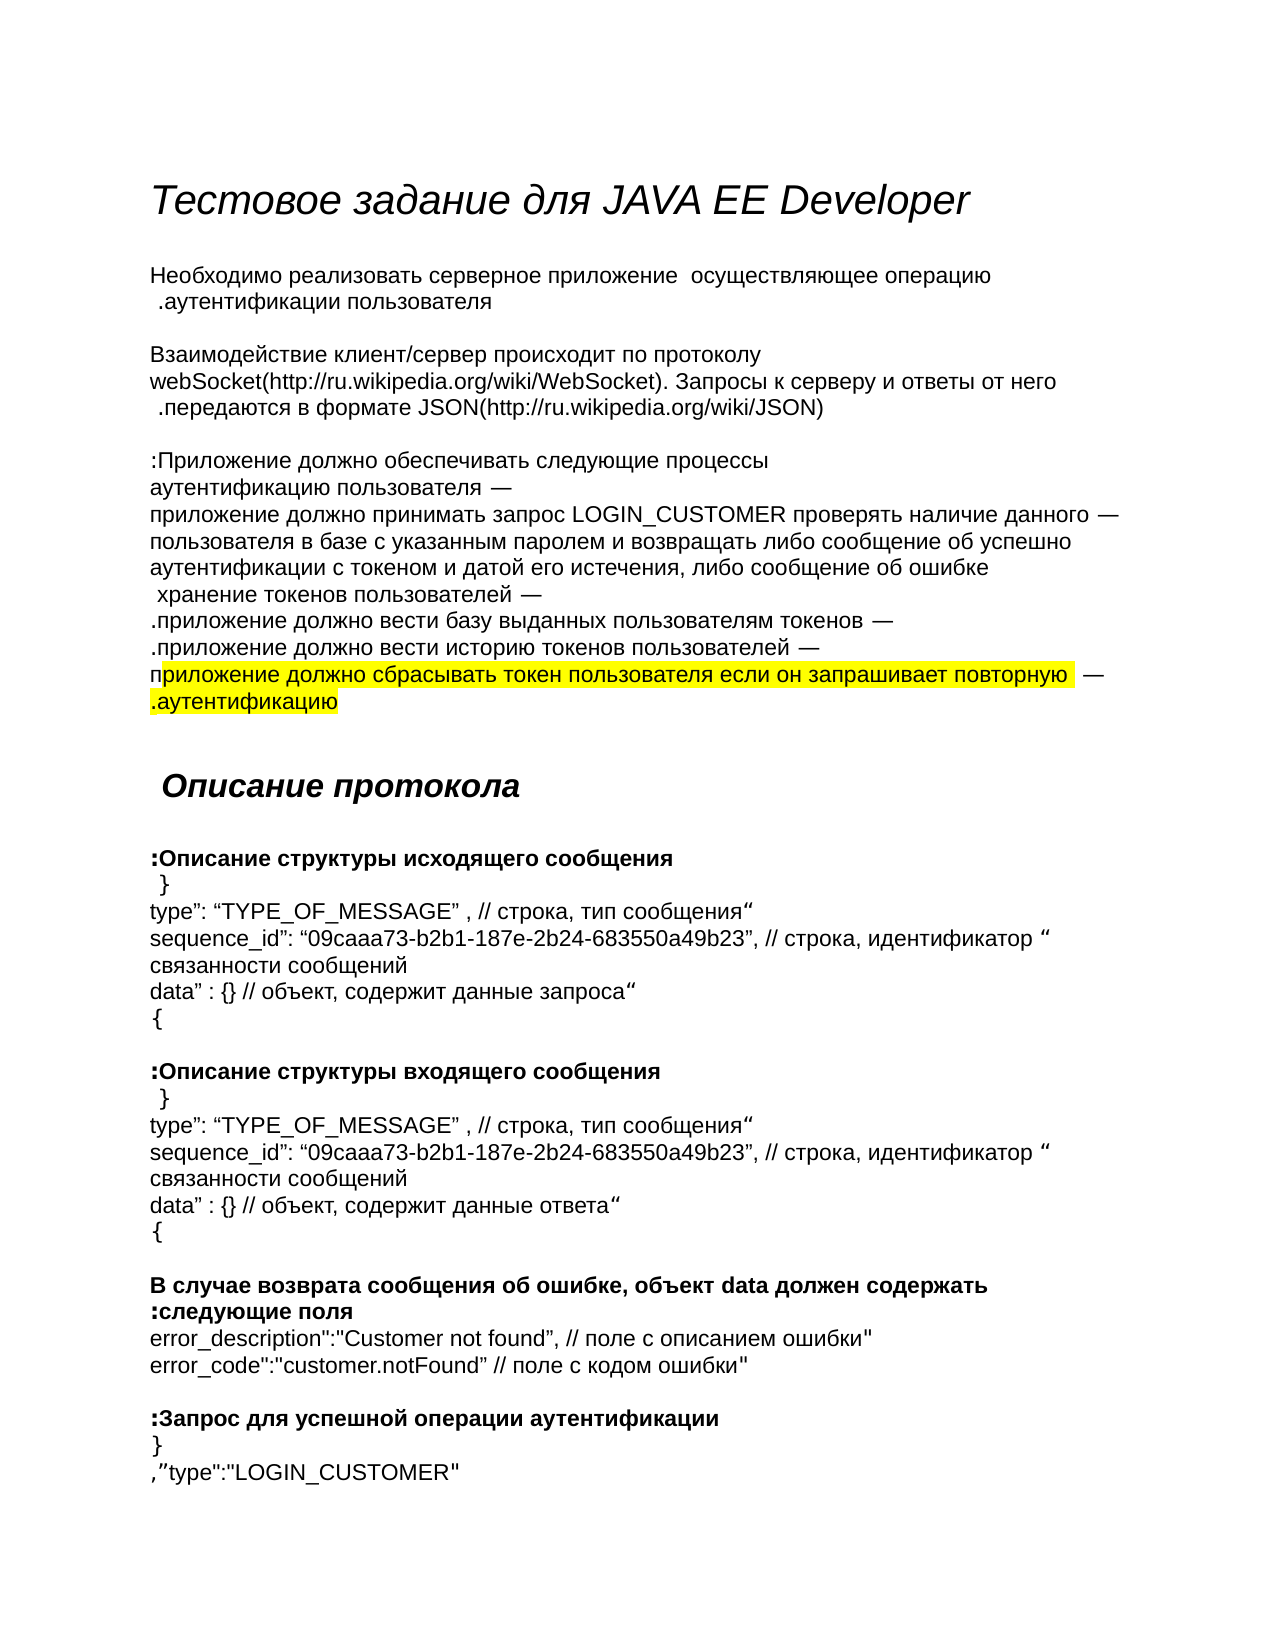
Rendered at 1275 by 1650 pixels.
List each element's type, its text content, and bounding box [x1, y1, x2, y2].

text “sequence_id”: “09caaa73-b2b1-187e-2b24-683550a49b23”, // строка, идентификатор связанности сообщений [150, 1138, 1125, 1192]
text Запрос для успешной операции аутентификации: [150, 1405, 1125, 1432]
text Взаимодействие клиент/сервер происходит по протоколу webSocket(http://ru.wikipedia.org/wiki/WebSocket). Запросы к серверу и ответы от него передаются в формате JSON(http://ru.wikipedia.org/wiki/JSON). [150, 341, 1125, 421]
text "error_description":"Customer not found”, // поле с описанием ошибки [150, 1325, 1125, 1352]
text — аутентификацию пользователя [150, 474, 1125, 501]
text “sequence_id”: “09caaa73-b2b1-187e-2b24-683550a49b23”, // строка, идентификатор связанности сообщений [150, 925, 1125, 978]
text } [150, 1005, 1125, 1032]
text Описание структуры исходящего сообщения: [150, 844, 1125, 871]
text "error_code":"customer.notFound” // поле с кодом ошибки [150, 1352, 1125, 1378]
text { [150, 1432, 1125, 1458]
text } [150, 1218, 1125, 1245]
text В случае возврата сообщения об ошибке, объект data должен содержать следующие поля: [150, 1272, 1125, 1325]
text — приложение должно принимать запрос LOGIN_CUSTOMER проверять наличие данного пользователя в базе с указанным паролем и возвращать либо сообщение об успешно аутентификации с токеном и датой его истечения, либо сообщение об ошибке [150, 501, 1125, 581]
text { [150, 1085, 1125, 1112]
subtitle Тестовое задание для JAVA EE Developer [150, 175, 1125, 223]
text “data” : {} // объект, содержит данные запроса [150, 978, 1125, 1005]
subtitle Описание протокола [150, 766, 1125, 806]
text — приложение должно сбрасывать токен пользователя если он запрашивает повторную аутентификацию. [150, 661, 1125, 715]
text Необходимо реализовать серверное приложение осуществляющее операцию аутентификации пользователя. [150, 262, 1125, 315]
text Описание структуры входящего сообщения: [150, 1058, 1125, 1085]
text “type”: “TYPE_OF_MESSAGE” , // строка, тип сообщения [150, 1112, 1125, 1138]
text “data” : {} // объект, содержит данные ответа [150, 1192, 1125, 1218]
text "type":"LOGIN_CUSTOMER”, [150, 1458, 1125, 1485]
text { [150, 871, 1125, 898]
text — хранение токенов пользователей [150, 581, 1125, 607]
text “type”: “TYPE_OF_MESSAGE” , // строка, тип сообщения [150, 898, 1125, 925]
text — приложение должно вести базу выданных пользователям токенов. [150, 607, 1125, 634]
text — приложение должно вести историю токенов пользователей. [150, 634, 1125, 661]
text Приложение должно обеспечивать следующие процессы: [150, 447, 1125, 474]
